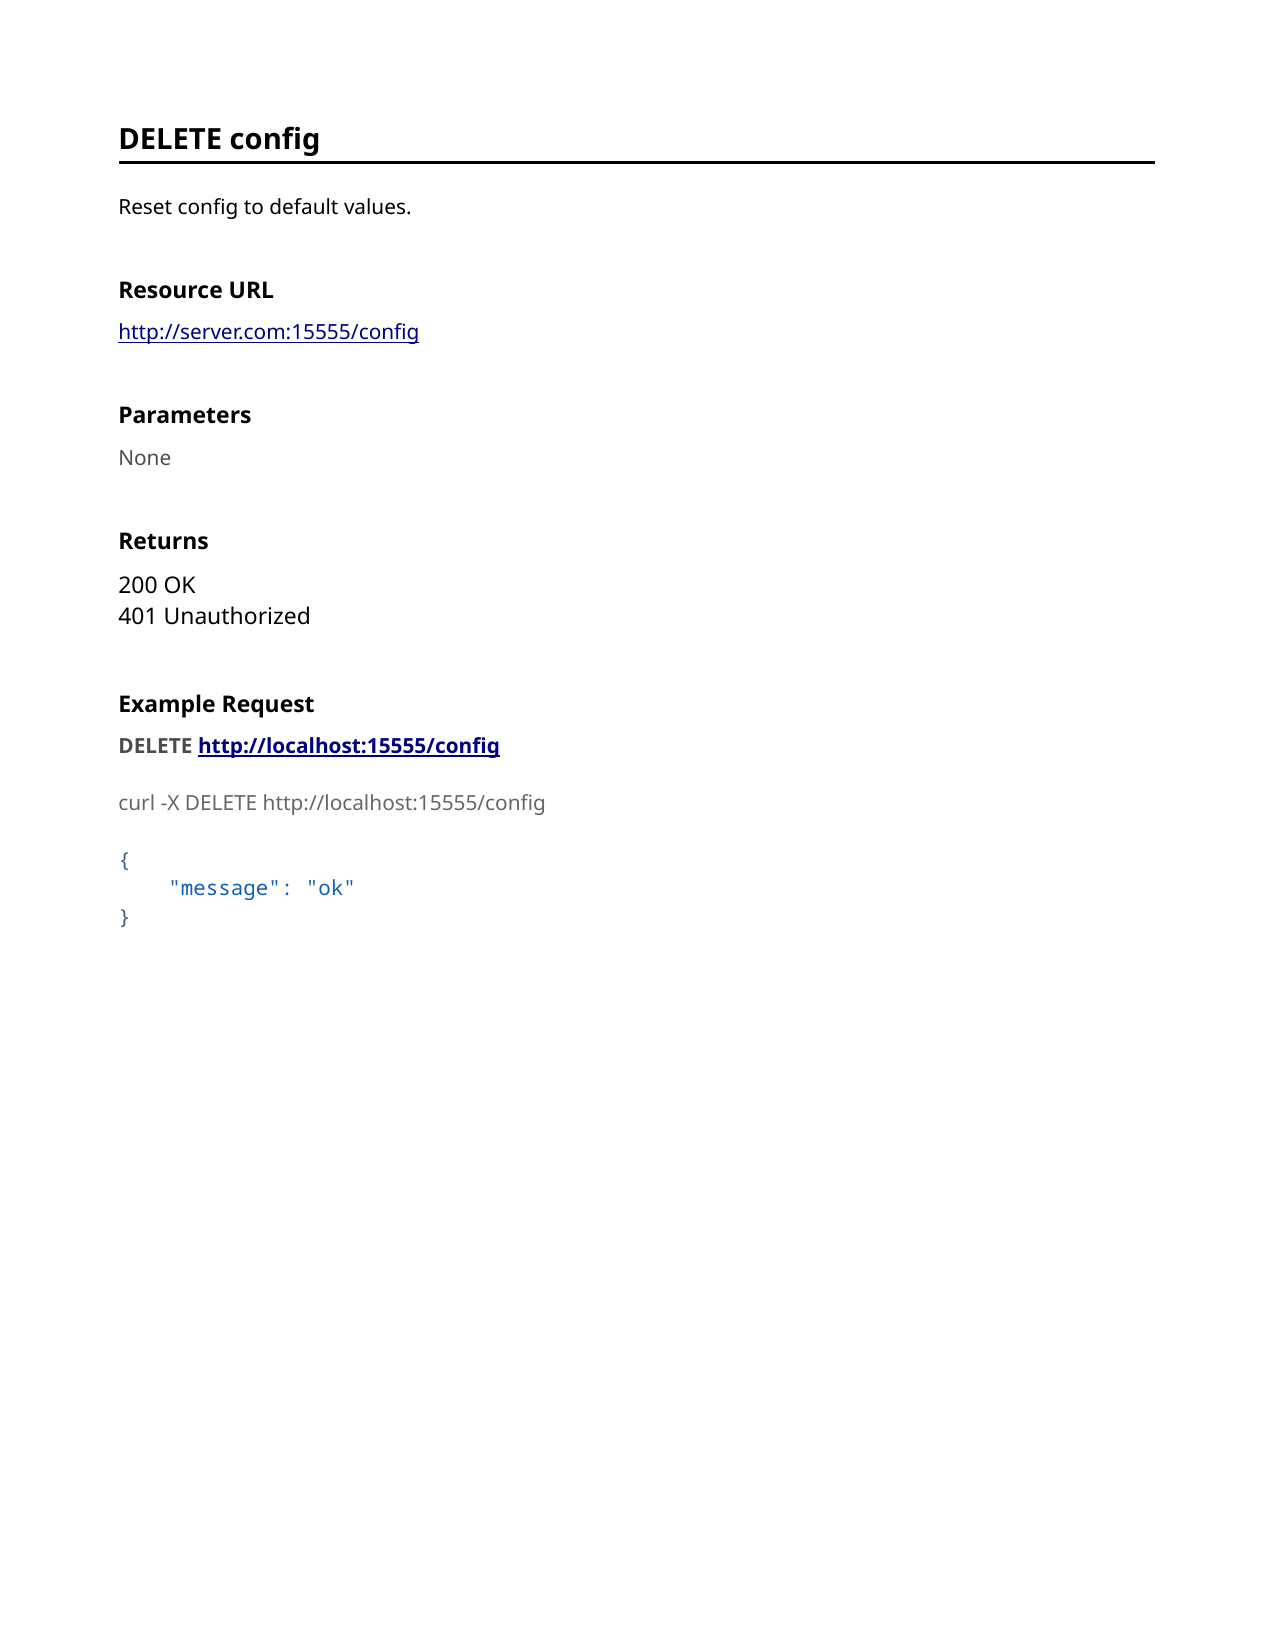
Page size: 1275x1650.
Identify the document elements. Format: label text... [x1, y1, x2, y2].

text "message": "ok" [118, 873, 1157, 902]
text 401 Unauthorized [118, 600, 1157, 631]
text } [118, 902, 1157, 930]
text DELETE config [118, 118, 1157, 158]
text { [118, 845, 1157, 873]
subtitle Returns [118, 525, 1157, 556]
subtitle Example Request [118, 687, 1157, 719]
text http://server.com:15555/config [118, 317, 1157, 346]
text 200 OK [118, 569, 1157, 600]
text DELETE http://localhost:15555/config [118, 731, 1157, 760]
text None [118, 443, 1157, 472]
subtitle Parameters [118, 399, 1157, 431]
subtitle Resource URL [118, 274, 1157, 305]
text curl -X DELETE http://localhost:15555/config [118, 788, 1157, 817]
text Reset config to default values. [118, 192, 1157, 220]
